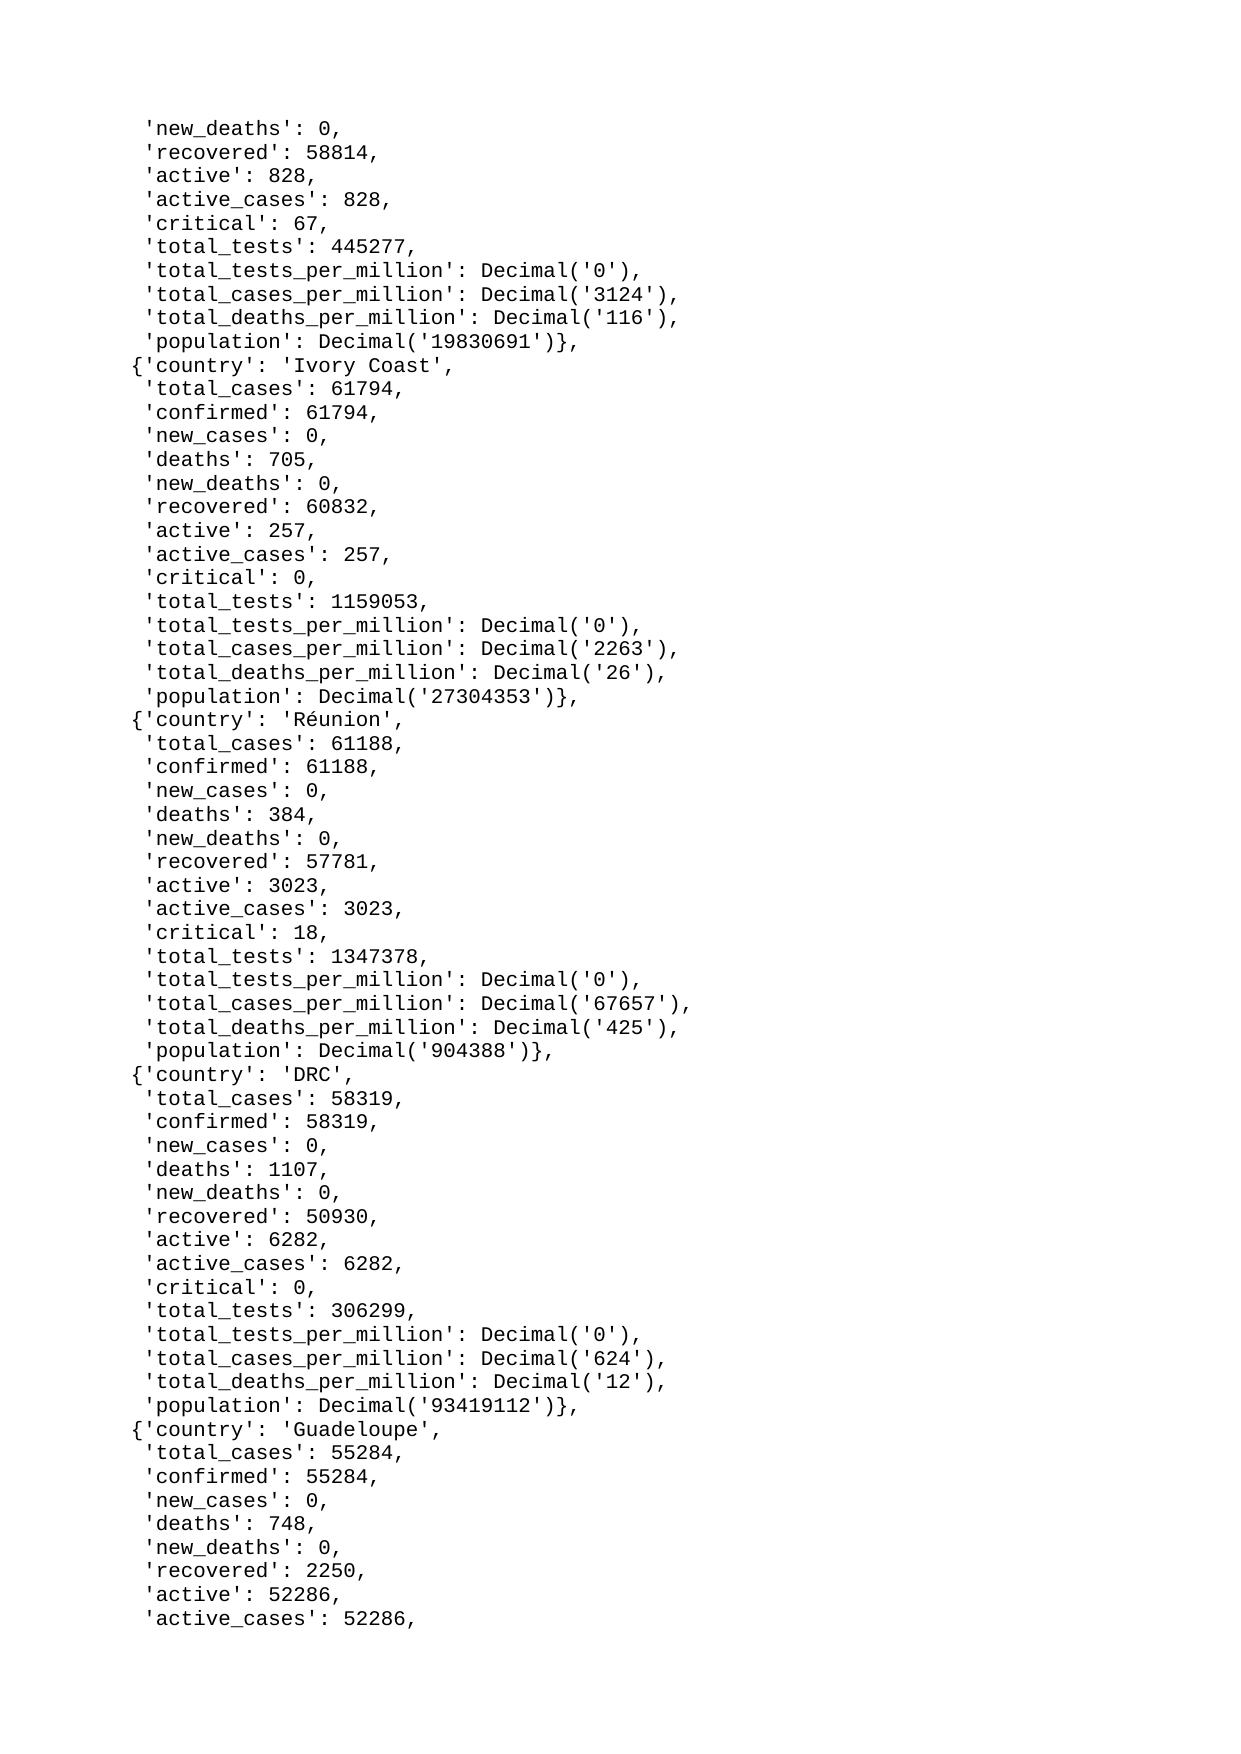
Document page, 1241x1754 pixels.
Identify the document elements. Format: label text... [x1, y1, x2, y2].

text 'active_cases': 257, [118, 544, 1122, 567]
text {'country': 'Ivory Coast', [118, 354, 1122, 378]
text 'new_deaths': 0, [118, 1182, 1122, 1206]
text 'total_deaths_per_million': Decimal('26'), [118, 662, 1122, 686]
text {'country': 'DRC', [118, 1064, 1122, 1088]
text 'new_cases': 0, [118, 426, 1122, 449]
text 'active': 3023, [118, 875, 1122, 898]
text 'new_cases': 0, [118, 1489, 1122, 1513]
text 'total_deaths_per_million': Decimal('116'), [118, 307, 1122, 331]
text 'population': Decimal('904388')}, [118, 1040, 1122, 1064]
text 'active': 257, [118, 520, 1122, 544]
text 'population': Decimal('27304353')}, [118, 686, 1122, 709]
text 'active': 52286, [118, 1584, 1122, 1608]
text 'total_cases': 61188, [118, 733, 1122, 757]
text 'deaths': 705, [118, 449, 1122, 473]
text 'total_cases': 61794, [118, 378, 1122, 402]
text 'total_tests': 1159053, [118, 591, 1122, 615]
text 'population': Decimal('93419112')}, [118, 1395, 1122, 1419]
text 'total_tests': 445277, [118, 236, 1122, 260]
text 'confirmed': 61188, [118, 757, 1122, 780]
text 'total_deaths_per_million': Decimal('12'), [118, 1371, 1122, 1395]
text 'critical': 67, [118, 213, 1122, 236]
text 'active_cases': 6282, [118, 1253, 1122, 1277]
text 'total_tests': 306299, [118, 1300, 1122, 1324]
text 'active_cases': 3023, [118, 898, 1122, 922]
text {'country': 'Réunion', [118, 709, 1122, 733]
text 'total_cases_per_million': Decimal('624'), [118, 1348, 1122, 1371]
text 'total_cases_per_million': Decimal('3124'), [118, 284, 1122, 307]
text 'recovered': 58814, [118, 142, 1122, 165]
text 'total_cases_per_million': Decimal('2263'), [118, 638, 1122, 662]
text 'total_tests': 1347378, [118, 946, 1122, 969]
text 'total_deaths_per_million': Decimal('425'), [118, 1017, 1122, 1040]
text 'recovered': 2250, [118, 1561, 1122, 1584]
text 'total_cases': 55284, [118, 1442, 1122, 1466]
text 'confirmed': 61794, [118, 402, 1122, 426]
text 'active': 828, [118, 165, 1122, 189]
text 'deaths': 384, [118, 804, 1122, 827]
text 'total_cases_per_million': Decimal('67657'), [118, 993, 1122, 1017]
text 'deaths': 748, [118, 1513, 1122, 1537]
text 'recovered': 60832, [118, 496, 1122, 520]
text 'total_tests_per_million': Decimal('0'), [118, 969, 1122, 993]
text 'deaths': 1107, [118, 1158, 1122, 1182]
text 'new_deaths': 0, [118, 473, 1122, 496]
text 'total_tests_per_million': Decimal('0'), [118, 1324, 1122, 1348]
text 'new_deaths': 0, [118, 827, 1122, 851]
text 'total_tests_per_million': Decimal('0'), [118, 260, 1122, 284]
text 'active_cases': 52286, [118, 1608, 1122, 1631]
text 'recovered': 57781, [118, 851, 1122, 875]
text 'total_tests_per_million': Decimal('0'), [118, 615, 1122, 638]
text {'country': 'Guadeloupe', [118, 1419, 1122, 1442]
text 'new_deaths': 0, [118, 118, 1122, 142]
text 'new_cases': 0, [118, 780, 1122, 804]
text 'confirmed': 55284, [118, 1466, 1122, 1489]
text 'confirmed': 58319, [118, 1111, 1122, 1135]
text 'critical': 0, [118, 567, 1122, 591]
text 'population': Decimal('19830691')}, [118, 331, 1122, 354]
text 'active': 6282, [118, 1229, 1122, 1253]
text 'critical': 0, [118, 1277, 1122, 1300]
text 'active_cases': 828, [118, 189, 1122, 213]
text 'critical': 18, [118, 922, 1122, 946]
text 'recovered': 50930, [118, 1206, 1122, 1229]
text 'new_deaths': 0, [118, 1537, 1122, 1561]
text 'total_cases': 58319, [118, 1088, 1122, 1111]
text 'new_cases': 0, [118, 1135, 1122, 1158]
